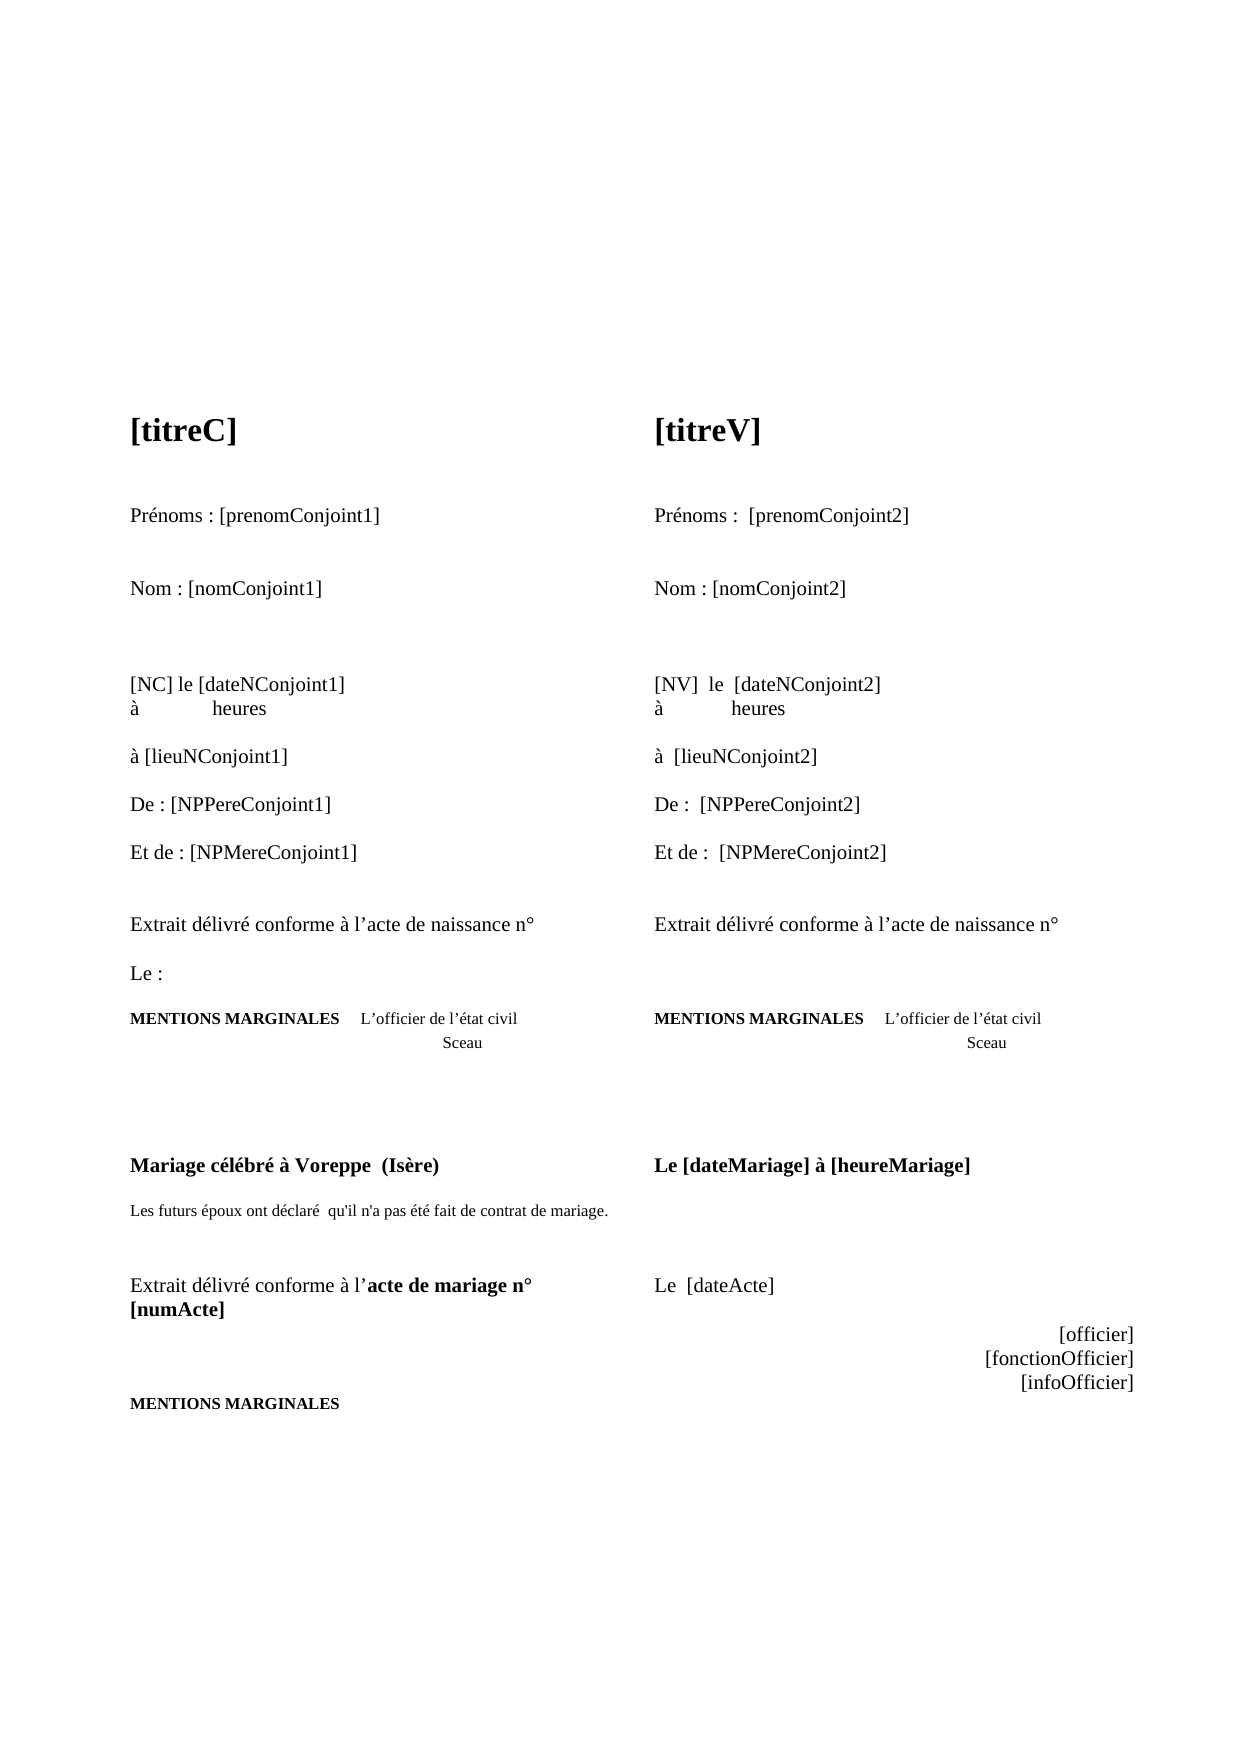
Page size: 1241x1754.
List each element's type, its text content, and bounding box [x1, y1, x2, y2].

table_cell Prénoms : [prenomConjoint2] [647, 503, 1141, 527]
table_header [titreC] [123, 410, 617, 455]
table_cell De : [NPPereConjoint2] [647, 792, 1141, 816]
table_cell [123, 816, 617, 840]
table_cell [617, 1105, 647, 1129]
table_cell [123, 864, 617, 888]
table_cell à [lieuNConjoint1] [123, 744, 617, 768]
table_cell [647, 1418, 1141, 1442]
table_cell [123, 551, 617, 576]
table_header [617, 410, 647, 455]
table_cell Sceau [123, 1033, 617, 1057]
table_cell [123, 648, 617, 672]
table_cell [123, 936, 617, 961]
table_cell Extrait délivré conforme à l’acte de naissance n° [647, 913, 1141, 936]
table_cell [617, 479, 647, 503]
table_cell [617, 1129, 647, 1153]
table_cell [647, 1057, 1141, 1081]
table_cell Mariage célébré à Voreppe (Isère) [123, 1153, 617, 1177]
table_cell [647, 720, 1141, 744]
table_cell Nom : [nomConjoint2] [647, 576, 1141, 599]
table_cell [647, 1394, 1141, 1418]
table_cell [647, 551, 1141, 576]
table_cell [617, 1249, 647, 1273]
table_cell [617, 1394, 647, 1418]
table_cell [fonctionOfficier] [647, 1346, 1141, 1369]
table_cell Le [dateActe] [647, 1273, 1141, 1321]
table_cell [617, 528, 647, 551]
table_cell [647, 985, 1141, 1009]
table_cell [617, 1057, 647, 1081]
table_cell [617, 1153, 647, 1177]
table_cell [647, 961, 1141, 984]
table_cell MENTIONS MARGINALES L’officier de l’état civil [123, 1009, 617, 1033]
table_cell [647, 1249, 1141, 1273]
table_cell [NC] le [dateNConjoint1] à heures [123, 672, 617, 720]
table_cell Le : [123, 961, 617, 984]
table_cell [617, 744, 647, 768]
table_cell [647, 455, 1141, 479]
table_cell [123, 528, 617, 551]
table_cell [617, 913, 647, 936]
table_cell Les futurs époux ont déclaré qu'il n'a pas été fait de contrat de mariage. [123, 1201, 617, 1225]
table_cell [617, 1370, 647, 1394]
table_cell [123, 1225, 617, 1249]
table_cell [infoOfficier] [647, 1370, 1141, 1394]
table_cell [617, 576, 647, 599]
table_cell [617, 768, 647, 792]
table_cell [617, 1346, 647, 1369]
table_cell [617, 624, 647, 648]
table_cell [617, 672, 647, 720]
table_cell Prénoms : [prenomConjoint1] [123, 503, 617, 527]
table_cell [647, 1081, 1141, 1105]
table_cell [617, 1273, 647, 1321]
table_cell [647, 768, 1141, 792]
table_cell Extrait délivré conforme à l’acte de mariage n° [numActe] [123, 1273, 617, 1321]
table_cell [123, 985, 617, 1009]
table_cell [officier] [647, 1321, 1141, 1346]
table_cell [647, 864, 1141, 888]
table_cell [617, 1201, 647, 1225]
table_cell [123, 479, 617, 503]
table_cell [617, 455, 647, 479]
table_cell [647, 1105, 1141, 1129]
table_cell [617, 1009, 647, 1033]
table_cell [647, 816, 1141, 840]
table_cell MENTIONS MARGINALES [123, 1394, 617, 1418]
table_cell [647, 528, 1141, 551]
table_cell MENTIONS MARGINALES L’officier de l’état civil [647, 1009, 1141, 1033]
table_cell [647, 600, 1141, 624]
table_cell [617, 1418, 647, 1442]
table_cell [123, 768, 617, 792]
table_cell [617, 551, 647, 576]
table_cell [647, 1201, 1141, 1225]
table_cell [617, 864, 647, 888]
table_cell [123, 455, 617, 479]
table_cell [647, 648, 1141, 672]
table_cell [NV] le [dateNConjoint2] à heures [647, 672, 1141, 720]
table_cell [123, 1249, 617, 1273]
table_cell [123, 1321, 617, 1346]
table_cell [617, 648, 647, 672]
table_cell [123, 1129, 617, 1153]
table_cell [647, 479, 1141, 503]
table_cell [617, 840, 647, 864]
table_cell Extrait délivré conforme à l’acte de naissance n° [123, 913, 617, 936]
table_cell Sceau [647, 1033, 1141, 1057]
table_cell [617, 720, 647, 744]
table_cell [617, 1177, 647, 1201]
table_cell Et de : [NPMereConjoint1] [123, 840, 617, 864]
table_header [titreV] [647, 410, 1141, 455]
table_cell [123, 720, 617, 744]
table_cell [123, 1081, 617, 1105]
table_cell Et de : [NPMereConjoint2] [647, 840, 1141, 864]
table_cell [617, 1081, 647, 1105]
table_cell à [lieuNConjoint2] [647, 744, 1141, 768]
table_cell Nom : [nomConjoint1] [123, 576, 617, 599]
table_cell [617, 1225, 647, 1249]
table_cell [647, 888, 1141, 912]
table_cell [647, 1129, 1141, 1153]
table_cell [617, 1033, 647, 1057]
table_cell [617, 600, 647, 624]
table_cell Le [dateMariage] à [heureMariage] [647, 1153, 1141, 1177]
table_cell [123, 624, 617, 648]
table_cell [647, 936, 1141, 961]
table_cell [617, 888, 647, 912]
table_cell [123, 888, 617, 912]
table_cell [617, 816, 647, 840]
table_cell [123, 1418, 617, 1442]
table_cell [647, 1225, 1141, 1249]
table_cell [123, 1105, 617, 1129]
table_cell [123, 1177, 617, 1201]
table_cell [617, 936, 647, 961]
table_cell [123, 600, 617, 624]
table_cell [617, 985, 647, 1009]
table_cell [123, 1346, 617, 1369]
table_cell [617, 1321, 647, 1346]
table_cell [647, 624, 1141, 648]
table_cell De : [NPPereConjoint1] [123, 792, 617, 816]
table_cell [647, 1177, 1141, 1201]
table_cell [617, 503, 647, 527]
table_cell [123, 1370, 617, 1394]
table_cell [617, 961, 647, 984]
table_cell [123, 1057, 617, 1081]
table_cell [617, 792, 647, 816]
